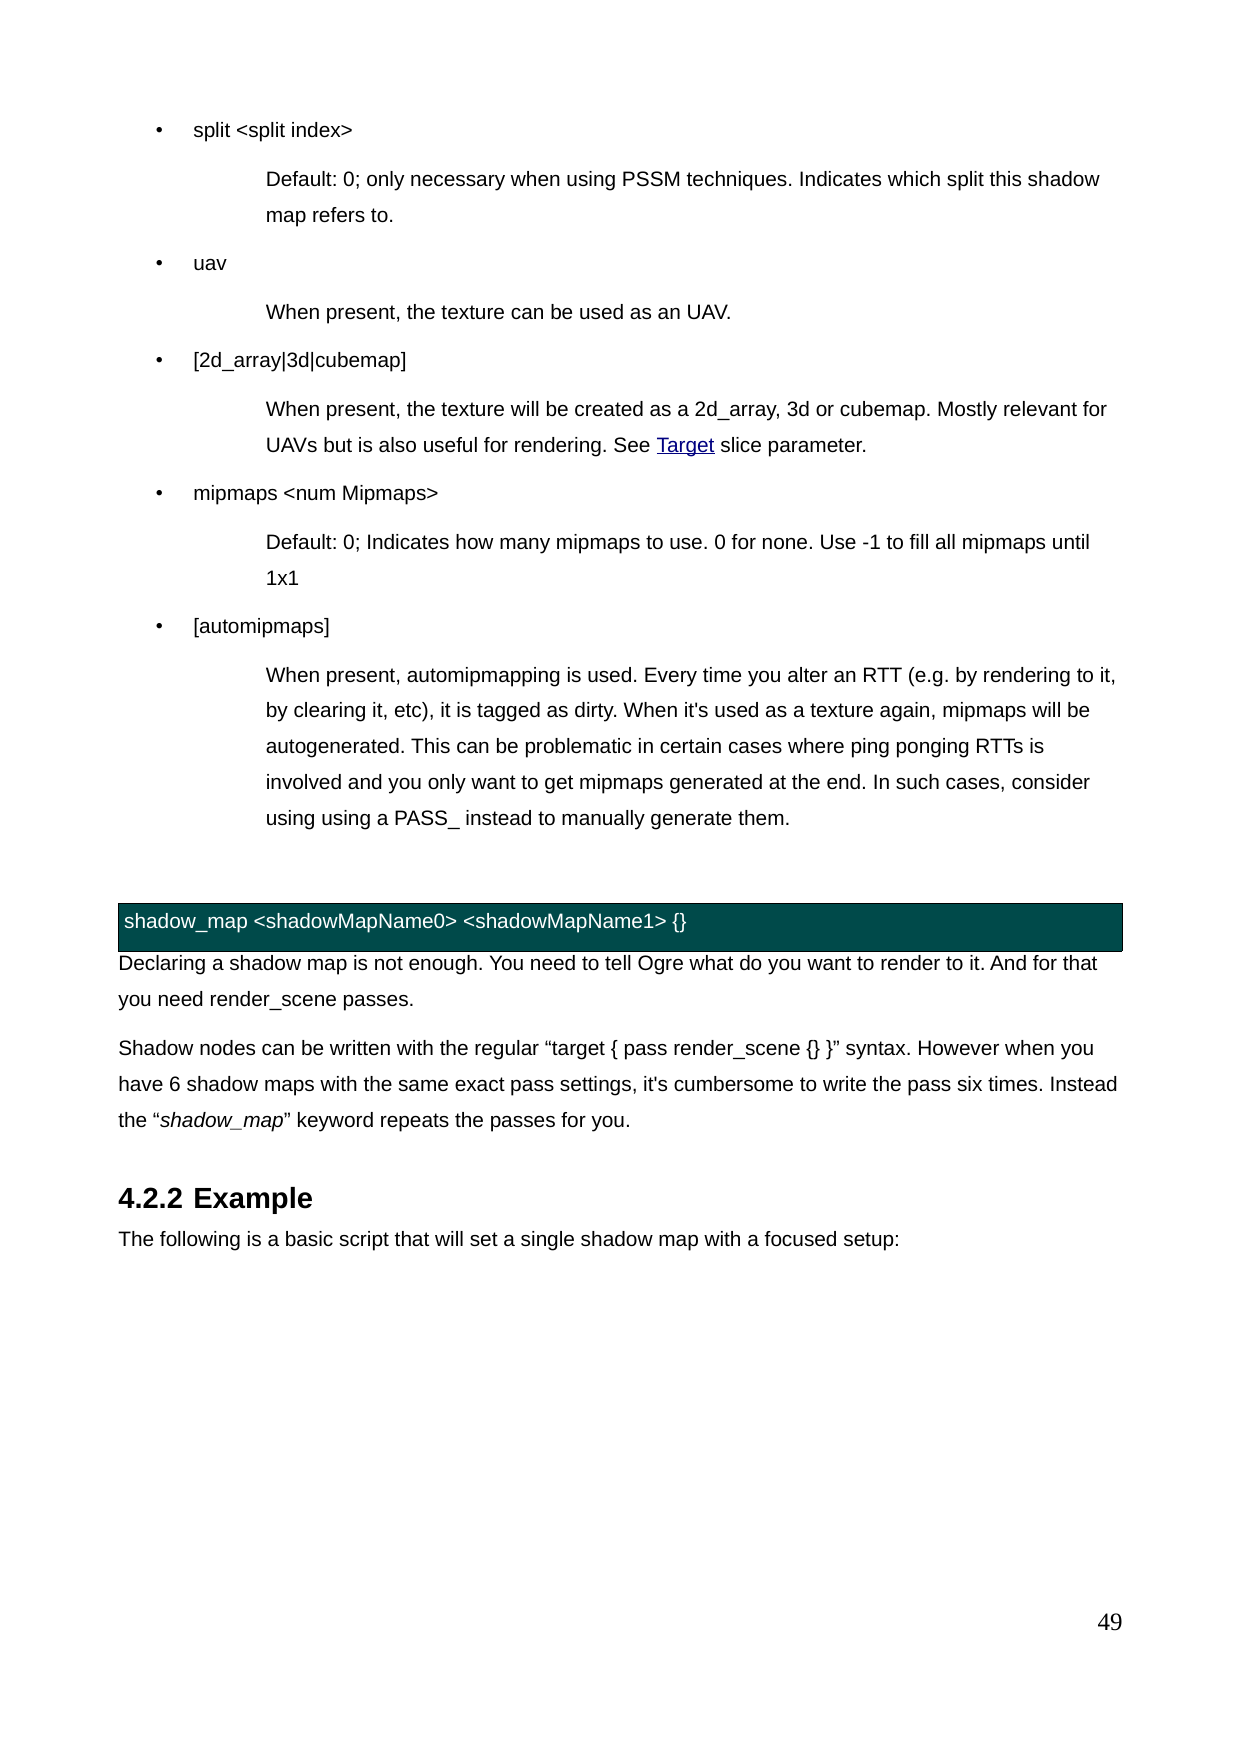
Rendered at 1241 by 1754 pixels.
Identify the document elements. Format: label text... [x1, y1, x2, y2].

subtitle Example [118, 1181, 1122, 1214]
text Default: 0; only necessary when using PSSM techniques. Indicates which split this shadow map refers to. [266, 167, 1122, 227]
text When present, the texture will be created as a 2d_array, 3d or cubemap. Mostly relevant for UAVs but is also useful for rendering. See Target slice parameter. [266, 397, 1122, 456]
list [automipmaps] [156, 614, 1122, 638]
text When present, the texture can be used as an UAV. [266, 299, 1122, 323]
list uav [156, 251, 1122, 275]
list mipmaps <num Mipmaps> [156, 481, 1122, 505]
table_header shadow_map <shadowMapName0> <shadowMapName1> {} [119, 904, 1122, 951]
list split <split index> [156, 118, 1122, 142]
text Declaring a shadow map is not enough. You need to tell Ogre what do you want to render to it. And for that you need render_scene passes. [118, 952, 1122, 1011]
list [2d_array|3d|cubemap] [156, 348, 1122, 372]
text The following is a basic script that will set a single shadow map with a focused setup: [118, 1227, 1122, 1251]
text Shadow nodes can be written with the regular “target { pass render_scene {} }” syntax. However when you have 6 shadow maps with the same exact pass settings, it's cumbersome to write the pass six times. Instead the “shadow_map” keyword repeats the passes for you. [118, 1036, 1122, 1131]
text When present, automipmapping is used. Every time you alter an RTT (e.g. by rendering to it, by clearing it, etc), it is tagged as dirty. When it's used as a texture again, mipmaps will be autogenerated. This can be problematic in certain cases where ping ponging RTTs is involved and you only want to get mipmaps generated at the end. In such cases, consider using using a PASS_ instead to manually generate them. [266, 662, 1122, 830]
text Default: 0; Indicates how many mipmaps to use. 0 for none. Use -1 to fill all mipmaps until 1x1 [266, 529, 1122, 589]
